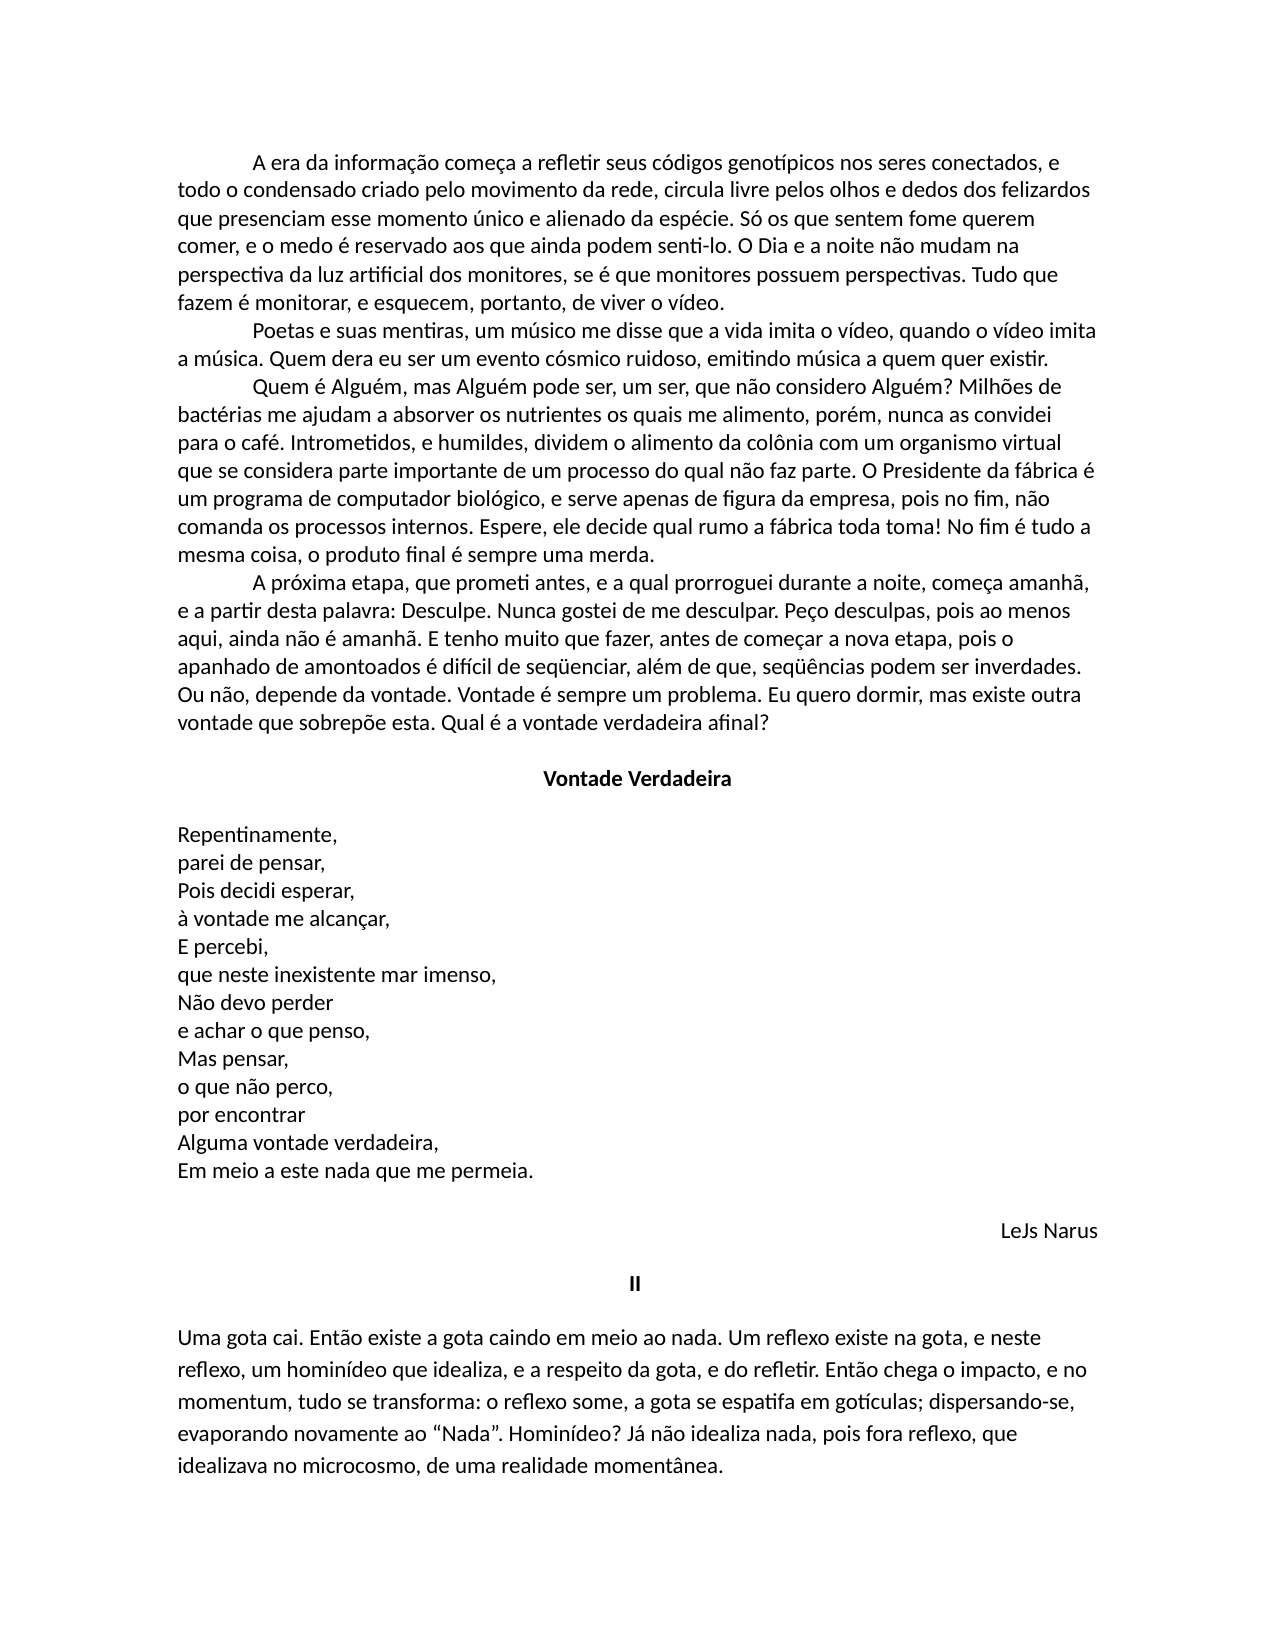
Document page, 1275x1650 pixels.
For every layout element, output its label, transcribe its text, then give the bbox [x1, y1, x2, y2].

text Alguma vontade verdadeira, [177, 1128, 1098, 1156]
text A era da informação começa a refletir seus códigos genotípicos nos seres conectados, e todo o condensado criado pelo movimento da rede, circula livre pelos olhos e dedos dos felizardos que presenciam esse momento único e alienado da espécie. Só os que sentem fome querem comer, e o medo é reservado aos que ainda podem senti-lo. O Dia e a noite não mudam na perspectiva da luz artificial dos monitores, se é que monitores possuem perspectivas. Tudo que fazem é monitorar, e esquecem, portanto, de viver o vídeo. [177, 148, 1098, 316]
text Em meio a este nada que me permeia. [177, 1156, 1098, 1184]
text Não devo perder e achar o que penso, [177, 988, 1098, 1044]
text Poetas e suas mentiras, um músico me disse que a vida imita o vídeo, quando o vídeo imita a música. Quem dera eu ser um evento cósmico ruidoso, emitindo música a quem quer existir. [177, 316, 1098, 372]
text LeJs Narus [177, 1184, 1098, 1244]
text Uma gota cai. Então existe a gota caindo em meio ao nada. Um reflexo existe na gota, e neste reflexo, um hominídeo que idealiza, e a respeito da gota, e do refletir. Então chega o impacto, e no momentum, tudo se transforma: o reflexo some, a gota se espatifa em gotículas; dispersando-se, evaporando novamente ao “Nada”. Hominídeo? Já não idealiza nada, pois fora reflexo, que idealizava no microcosmo, de uma realidade momentânea. [177, 1323, 1098, 1479]
text Quem é Alguém, mas Alguém pode ser, um ser, que não considero Alguém? Milhões de bactérias me ajudam a absorver os nutrientes os quais me alimento, porém, nunca as convidei para o café. Intrometidos, e humildes, dividem o alimento da colônia com um organismo virtual que se considera parte importante de um processo do qual não faz parte. O Presidente da fábrica é um programa de computador biológico, e serve apenas de figura da empresa, pois no fim, não comanda os processos internos. Espere, ele decide qual rumo a fábrica toda toma! No fim é tudo a mesma coisa, o produto final é sempre uma merda. [177, 372, 1098, 568]
text A próxima etapa, que prometi antes, e a qual prorroguei durante a noite, começa amanhã, e a partir desta palavra: Desculpe. Nunca gostei de me desculpar. Peço desculpas, pois ao menos aqui, ainda não é amanhã. E tenho muito que fazer, antes de começar a nova etapa, pois o apanhado de amontoados é difícil de seqüenciar, além de que, seqüências podem ser inverdades. Ou não, depende da vontade. Vontade é sempre um problema. Eu quero dormir, mas existe outra vontade que sobrepõe esta. Qual é a vontade verdadeira afinal? [177, 568, 1098, 736]
text Mas pensar, o que não perco, por encontrar [177, 1044, 1098, 1128]
text II [177, 1269, 1098, 1298]
text Repentinamente, parei de pensar, [177, 820, 1098, 876]
text Pois decidi esperar, à vontade me alcançar, [177, 876, 1098, 932]
text Vontade Verdadeira [177, 764, 1098, 792]
text E percebi, que neste inexistente mar imenso, [177, 932, 1098, 988]
